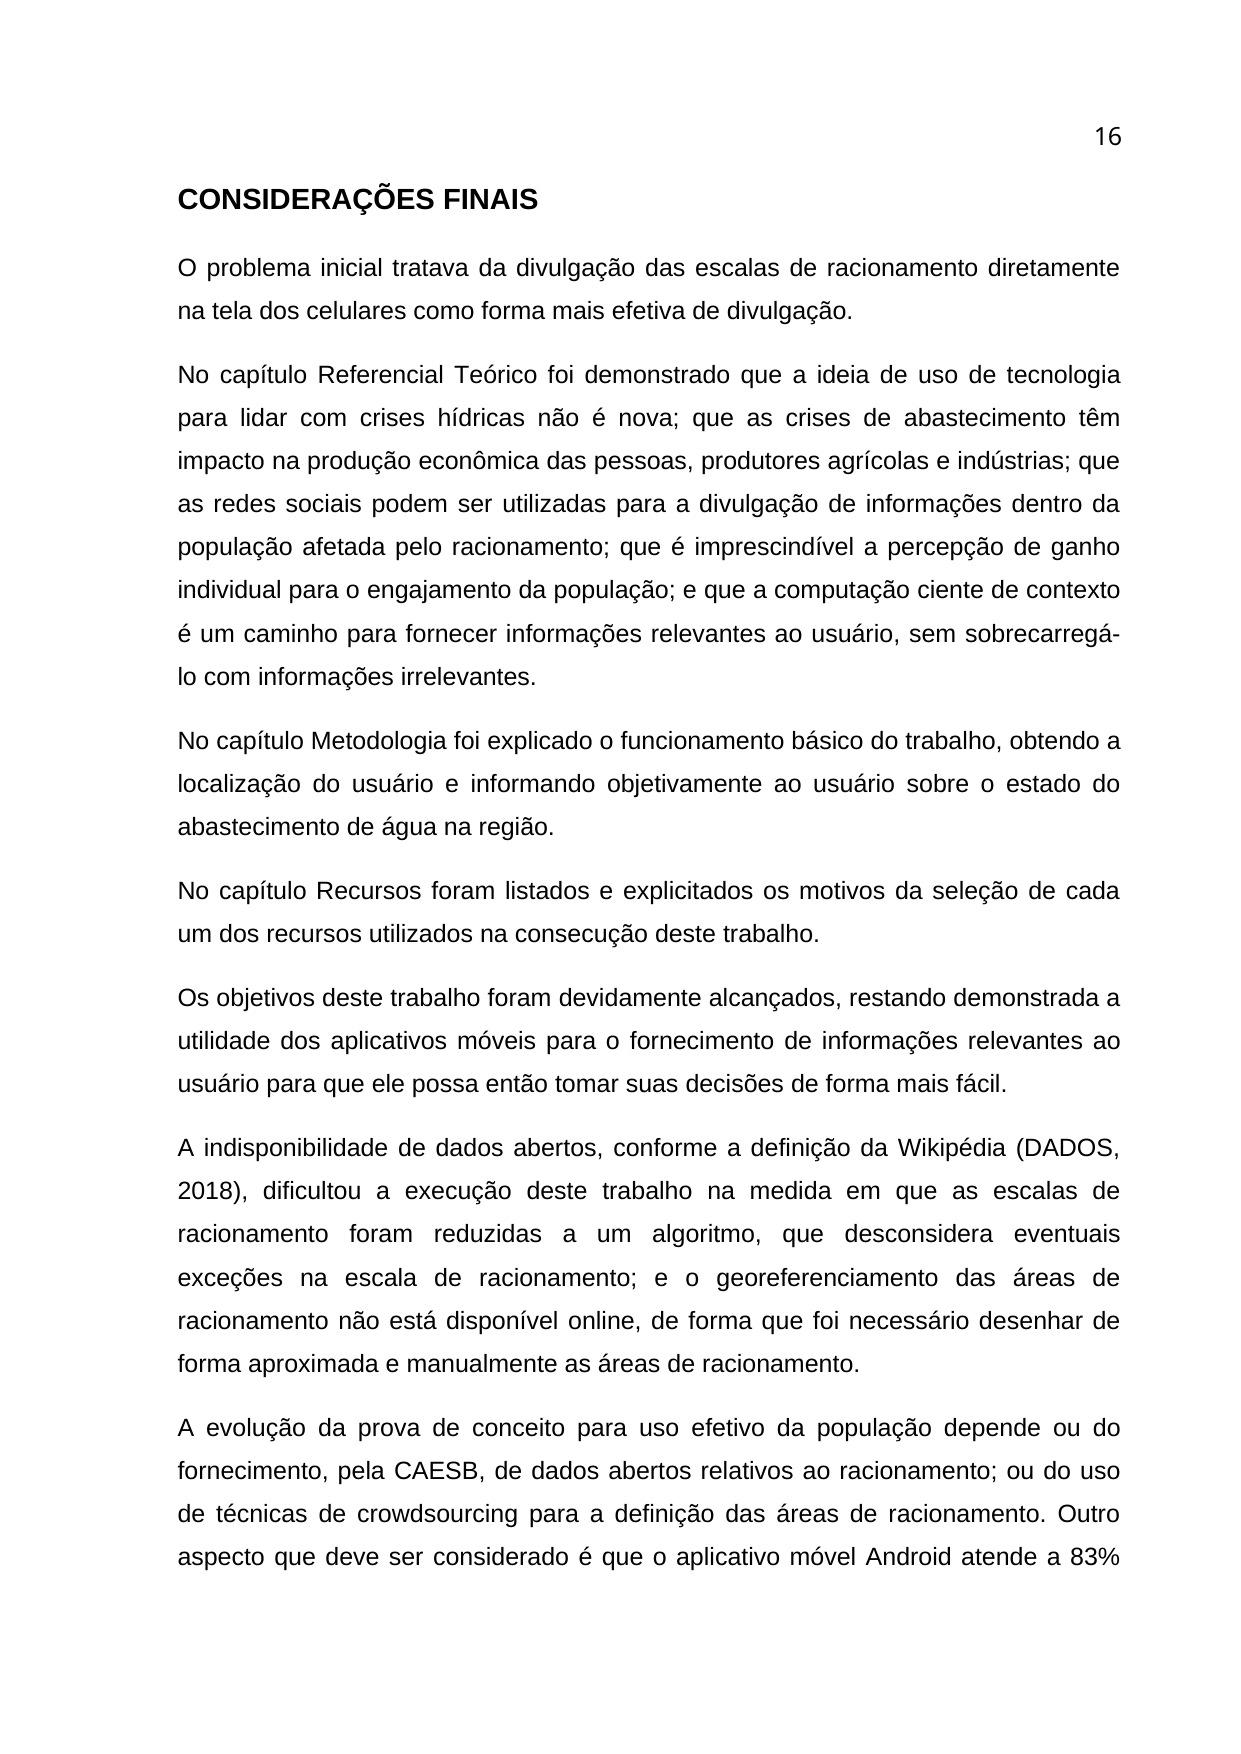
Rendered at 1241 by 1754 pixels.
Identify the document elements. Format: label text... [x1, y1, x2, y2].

text CONSIDERAÇÕES FINAIS [177, 182, 1122, 215]
text No capítulo Recursos foram listados e explicitados os motivos da seleção de cada um dos recursos utilizados na consecução deste trabalho. [177, 876, 1122, 948]
text Os objetivos deste trabalho foram devidamente alcançados, restando demonstrada a utilidade dos aplicativos móveis para o fornecimento de informações relevantes ao usuário para que ele possa então tomar suas decisões de forma mais fácil. [177, 983, 1122, 1098]
text A evolução da prova de conceito para uso efetivo da população depende ou do fornecimento, pela CAESB, de dados abertos relativos ao racionamento; ou do uso de técnicas de crowdsourcing para a definição das áreas de racionamento. Outro aspecto que deve ser considerado é que o aplicativo móvel Android atende a 83% [177, 1413, 1122, 1571]
text No capítulo Referencial Teórico foi demonstrado que a ideia de uso de tecnologia para lidar com crises hídricas não é nova; que as crises de abastecimento têm impacto na produção econômica das pessoas, produtores agrícolas e indústrias; que as redes sociais podem ser utilizadas para a divulgação de informações dentro da população afetada pelo racionamento; que é imprescindível a percepção de ganho individual para o engajamento da população; e que a computação ciente de contexto é um caminho para fornecer informações relevantes ao usuário, sem sobrecarregá-lo com informações irrelevantes. [177, 360, 1122, 691]
text O problema inicial tratava da divulgação das escalas de racionamento diretamente na tela dos celulares como forma mais efetiva de divulgação. [177, 253, 1122, 325]
text A indisponibilidade de dados abertos, conforme a definição da Wikipédia (DADOS, 2018), dificultou a execução deste trabalho na medida em que as escalas de racionamento foram reduzidas a um algoritmo, que desconsidera eventuais exceções na escala de racionamento; e o georeferenciamento das áreas de racionamento não está disponível online, de forma que foi necessário desenhar de forma aproximada e manualmente as áreas de racionamento. [177, 1133, 1122, 1378]
text No capítulo Metodologia foi explicado o funcionamento básico do trabalho, obtendo a localização do usuário e informando objetivamente ao usuário sobre o estado do abastecimento de água na região. [177, 726, 1122, 841]
